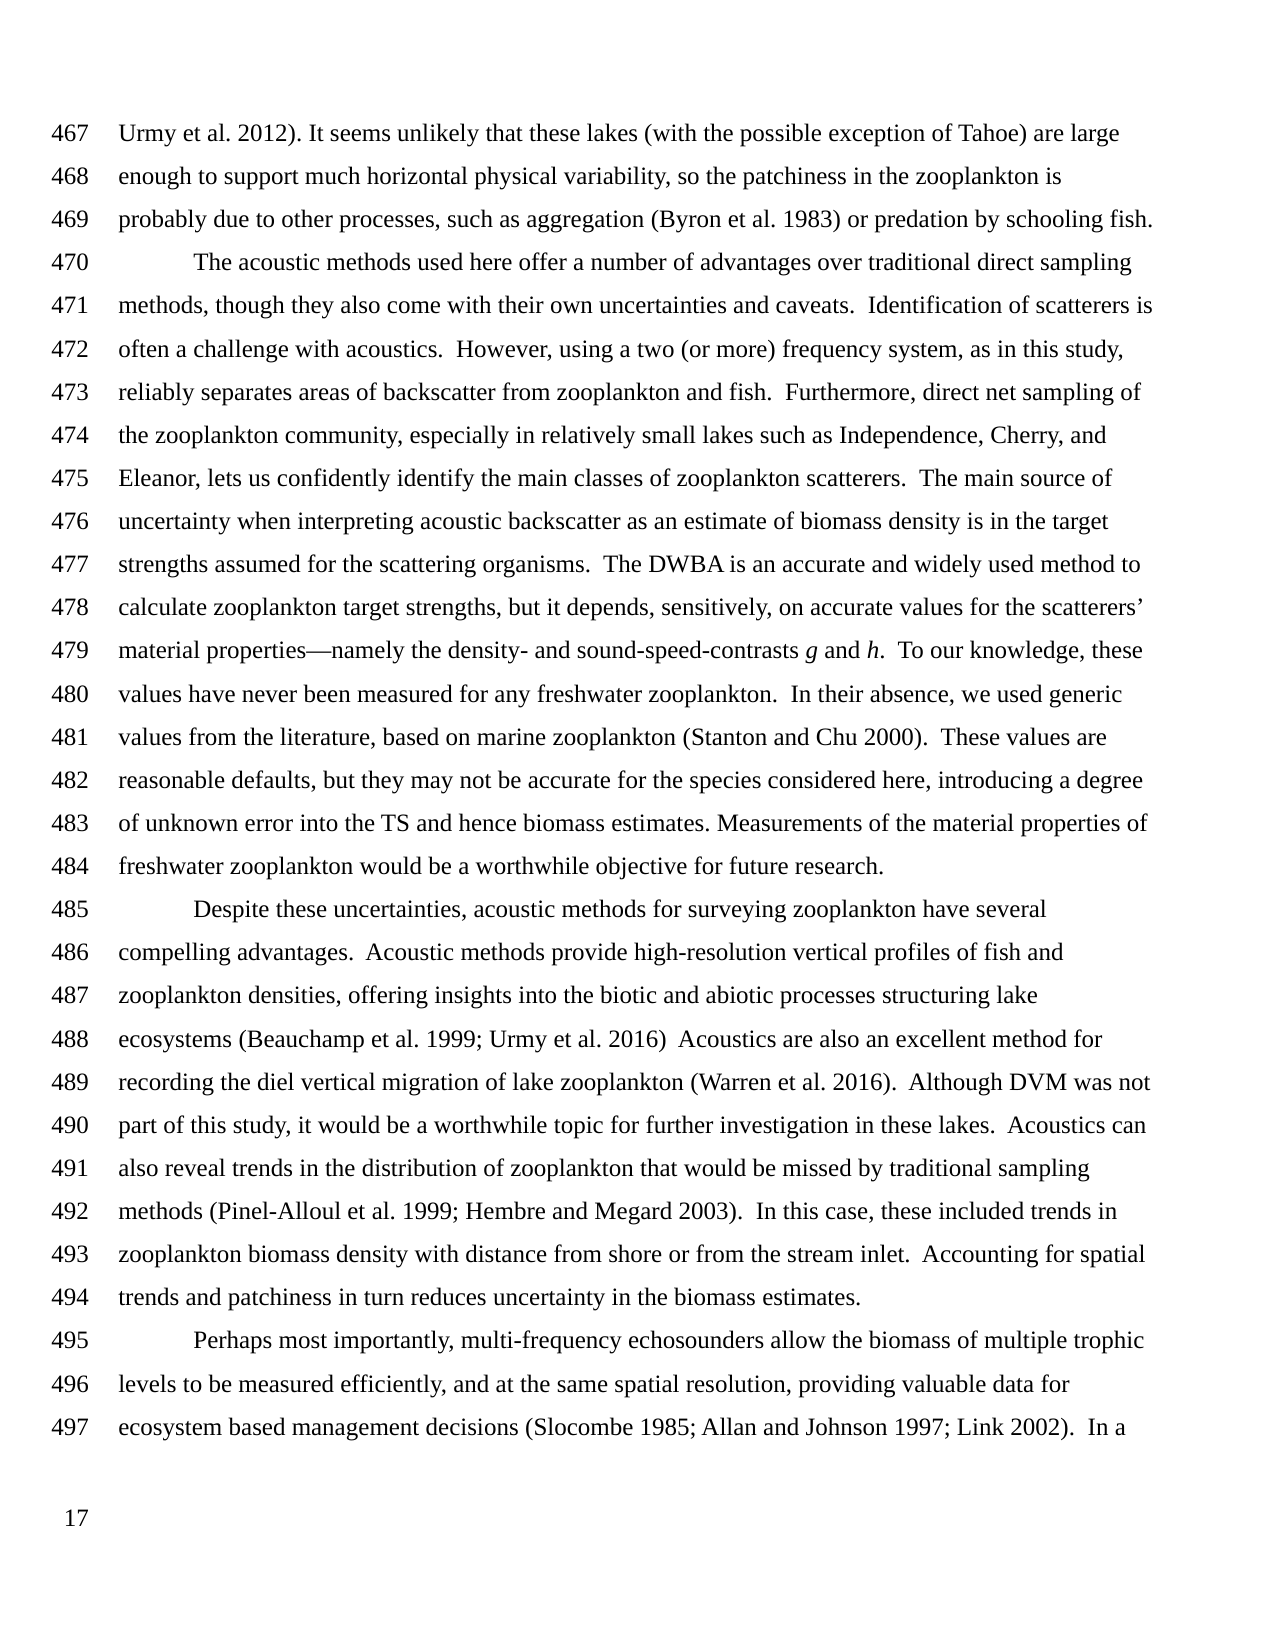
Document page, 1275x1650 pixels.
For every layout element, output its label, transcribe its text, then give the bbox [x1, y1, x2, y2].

text Perhaps most importantly, multi-frequency echosounders allow the biomass of multiple trophic levels to be measured efficiently, and at the same spatial resolution, providing valuable data for ecosystem based management decisions (Slocombe 1985; Allan and Johnson 1997; Link 2002)⁠. In a [118, 1326, 1157, 1441]
text Urmy et al. 2012)⁠. It seems unlikely that these lakes (with the possible exception of Tahoe) are large enough to support much horizontal physical variability, so the patchiness in the zooplankton is probably due to other processes, such as aggregation (Byron et al. 1983)⁠ or predation by schooling fish. [118, 118, 1157, 233]
text Despite these uncertainties, acoustic methods for surveying zooplankton have several compelling advantages. Acoustic methods provide high-resolution vertical profiles of fish and zooplankton densities, offering insights into the biotic and abiotic processes structuring lake ecosystems (Beauchamp et al. 1999; Urmy et al. 2016)⁠ Acoustics are also an excellent method for recording the diel vertical migration of lake zooplankton (Warren et al. 2016)⁠. Although DVM was not part of this study, it would be a worthwhile topic for further investigation in these lakes. Acoustics can also reveal trends in the distribution of zooplankton that would be missed by traditional sampling methods (Pinel-Alloul et al. 1999; Hembre and Megard 2003)⁠. In this case, these included trends in zooplankton biomass density with distance from shore or from the stream inlet. Accounting for spatial trends and patchiness in turn reduces uncertainty in the biomass estimates. [118, 894, 1157, 1311]
text The acoustic methods used here offer a number of advantages over traditional direct sampling methods, though they also come with their own uncertainties and caveats. Identification of scatterers is often a challenge with acoustics. However, using a two (or more) frequency system, as in this study, reliably separates areas of backscatter from zooplankton and fish. Furthermore, direct net sampling of the zooplankton community, especially in relatively small lakes such as Independence, Cherry, and Eleanor, lets us confidently identify the main classes of zooplankton scatterers. The main source of uncertainty when interpreting acoustic backscatter as an estimate of biomass density is in the target strengths assumed for the scattering organisms. The DWBA is an accurate and widely used method to calculate zooplankton target strengths, but it depends, sensitively, on accurate values for the scatterers’ material properties—namely the density- and sound-speed-contrasts g and h. To our knowledge, these values have never been measured for any freshwater zooplankton. In their absence, we used generic values from the literature, based on marine zooplankton (Stanton and Chu 2000)⁠. These values are reasonable defaults, but they may not be accurate for the species considered here, introducing a degree of unknown error into the TS and hence biomass estimates. Measurements of the material properties of freshwater zooplankton would be a worthwhile objective for future research. [118, 247, 1157, 880]
